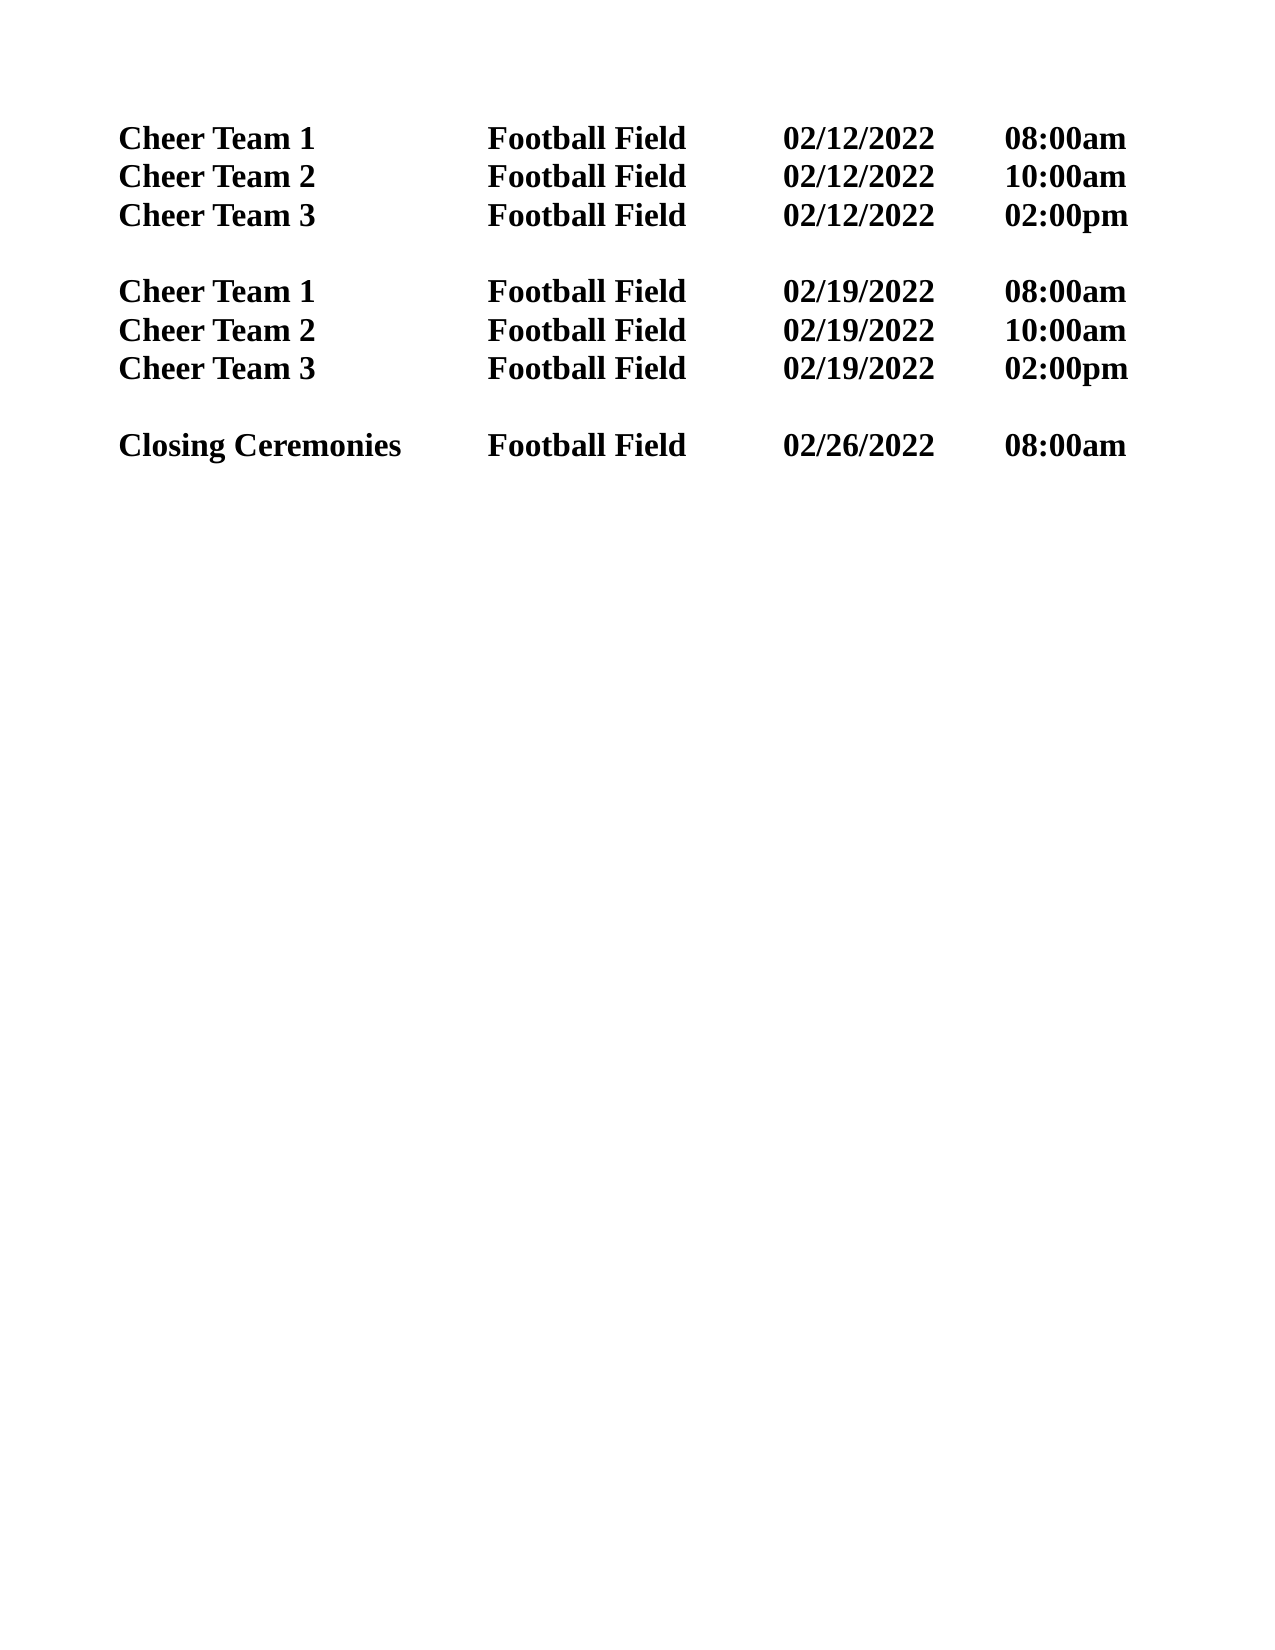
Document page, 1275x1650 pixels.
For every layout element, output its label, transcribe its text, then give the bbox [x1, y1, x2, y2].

text Cheer Team 1 Football Field 02/12/2022 08:00am [118, 118, 1157, 156]
text Cheer Team 2 Football Field 02/19/2022 10:00am [118, 310, 1157, 348]
text Cheer Team 3 Football Field 02/12/2022 02:00pm [118, 195, 1157, 233]
text Cheer Team 2 Football Field 02/12/2022 10:00am [118, 156, 1157, 195]
text Cheer Team 3 Football Field 02/19/2022 02:00pm [118, 348, 1157, 386]
text Cheer Team 1 Football Field 02/19/2022 08:00am [118, 271, 1157, 310]
text Closing Ceremonies Football Field 02/26/2022 08:00am [118, 425, 1157, 463]
